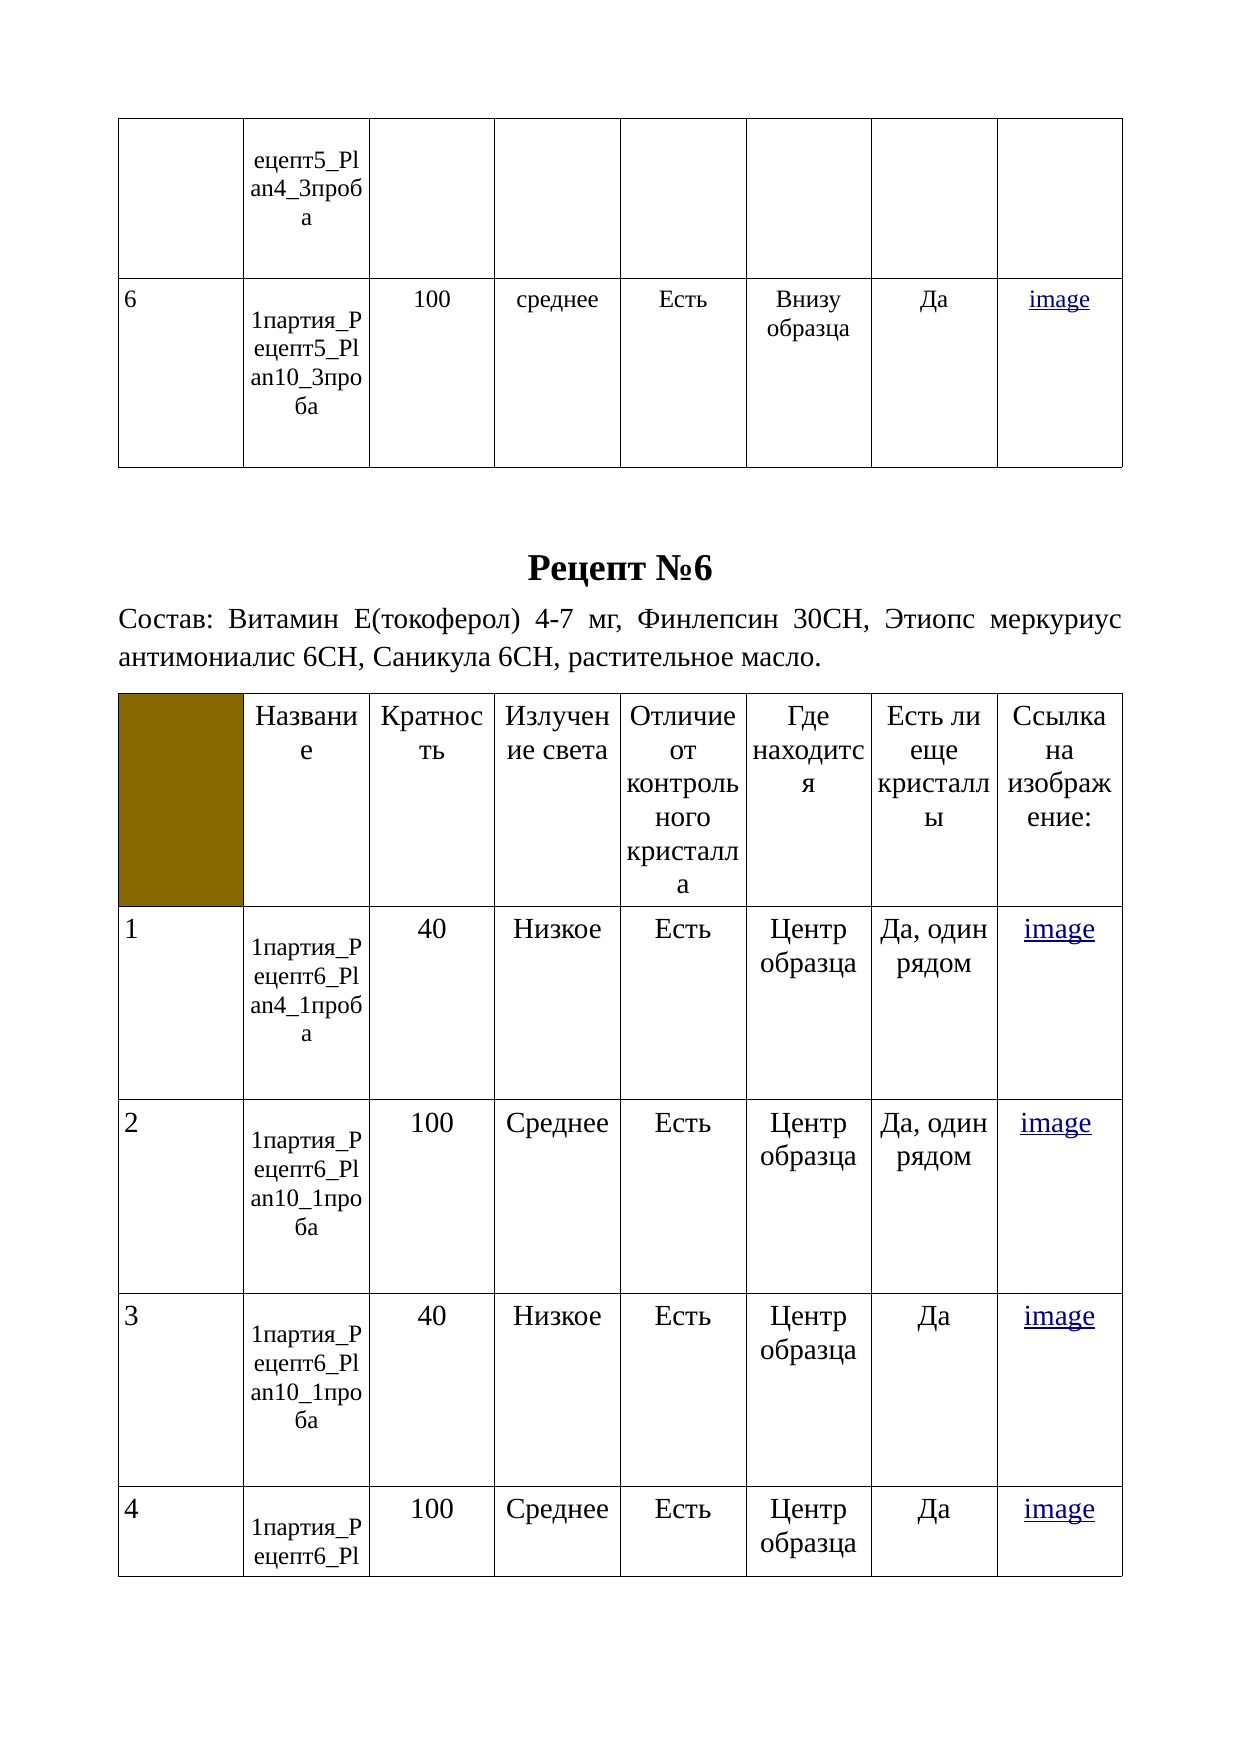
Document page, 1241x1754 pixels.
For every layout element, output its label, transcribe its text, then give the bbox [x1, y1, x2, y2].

table_cell Внизу образца [747, 279, 871, 467]
table_cell Да, один рядом [872, 907, 997, 1099]
table_cell Да [872, 279, 997, 467]
table_header [119, 694, 243, 906]
table_header Кратность [370, 694, 494, 906]
table_cell 1 [119, 907, 243, 1099]
table_cell Есть [621, 1487, 746, 1576]
table_cell среднее [495, 279, 620, 467]
table_cell [621, 119, 746, 278]
table_cell Центр образца [747, 1294, 871, 1486]
table_header Есть ли еще кристаллы [872, 694, 997, 906]
table_cell [998, 119, 1122, 278]
table_header Отличие от контрольного кристалла [621, 694, 746, 906]
table_cell 1партия_Рецепт6_Plan10_1проба [244, 1100, 369, 1292]
table_cell Среднее [495, 1487, 620, 1576]
table_cell Центр образца [747, 1487, 871, 1576]
table_cell 100 [370, 1100, 494, 1292]
table_cell Центр образца [747, 907, 871, 1099]
table_header Где находится [747, 694, 871, 906]
table_cell 40 [370, 907, 494, 1099]
table_cell 4 [119, 1487, 243, 1576]
table_header Ссылка на изображение: [998, 694, 1122, 906]
table_cell 100 [370, 279, 494, 467]
table_cell image [998, 907, 1122, 1099]
table_cell 40 [370, 1294, 494, 1486]
table_cell Есть [621, 907, 746, 1099]
table_cell image [998, 1294, 1122, 1486]
table_cell Среднее [495, 1100, 620, 1292]
table_cell [872, 119, 997, 278]
table_cell 1партия_Рецепт6_Pl [244, 1487, 369, 1576]
table_cell image [998, 1100, 1122, 1292]
table_header Излучение света [495, 694, 620, 906]
table_cell 1партия_Рецепт6_Plan10_1проба [244, 1294, 369, 1486]
table_cell image [998, 1487, 1122, 1576]
table_cell 1партия_Рецепт6_Plan4_1проба [244, 907, 369, 1099]
table_cell Да [872, 1294, 997, 1486]
table_cell 1партия_Рецепт5_Plan10_3проба [244, 279, 369, 467]
table_cell [495, 119, 620, 278]
table_cell Да [872, 1487, 997, 1576]
table_cell [747, 119, 871, 278]
table_cell ецепт5_Plan4_3проба [244, 119, 369, 278]
table_header Название [244, 694, 369, 906]
text Состав: Витамин E(токоферол) 4-7 мг, Финлепсин 30CH, Этиопс меркуриус антимониалис 6CH, Саникула 6CH, растительное масло. [118, 601, 1122, 673]
table_cell 3 [119, 1294, 243, 1486]
table_cell Да, один рядом [872, 1100, 997, 1292]
table_cell Центр образца [747, 1100, 871, 1292]
table_cell [370, 119, 494, 278]
table_cell Низкое [495, 1294, 620, 1486]
table_cell [119, 119, 243, 278]
table_cell Есть [621, 279, 746, 467]
subtitle Рецепт №6 [118, 545, 1122, 588]
table_cell image [998, 279, 1122, 467]
table_cell Есть [621, 1294, 746, 1486]
table_cell Низкое [495, 907, 620, 1099]
table_cell 100 [370, 1487, 494, 1576]
table_cell 2 [119, 1100, 243, 1292]
table_cell Есть [621, 1100, 746, 1292]
table_cell 6 [119, 279, 243, 467]
